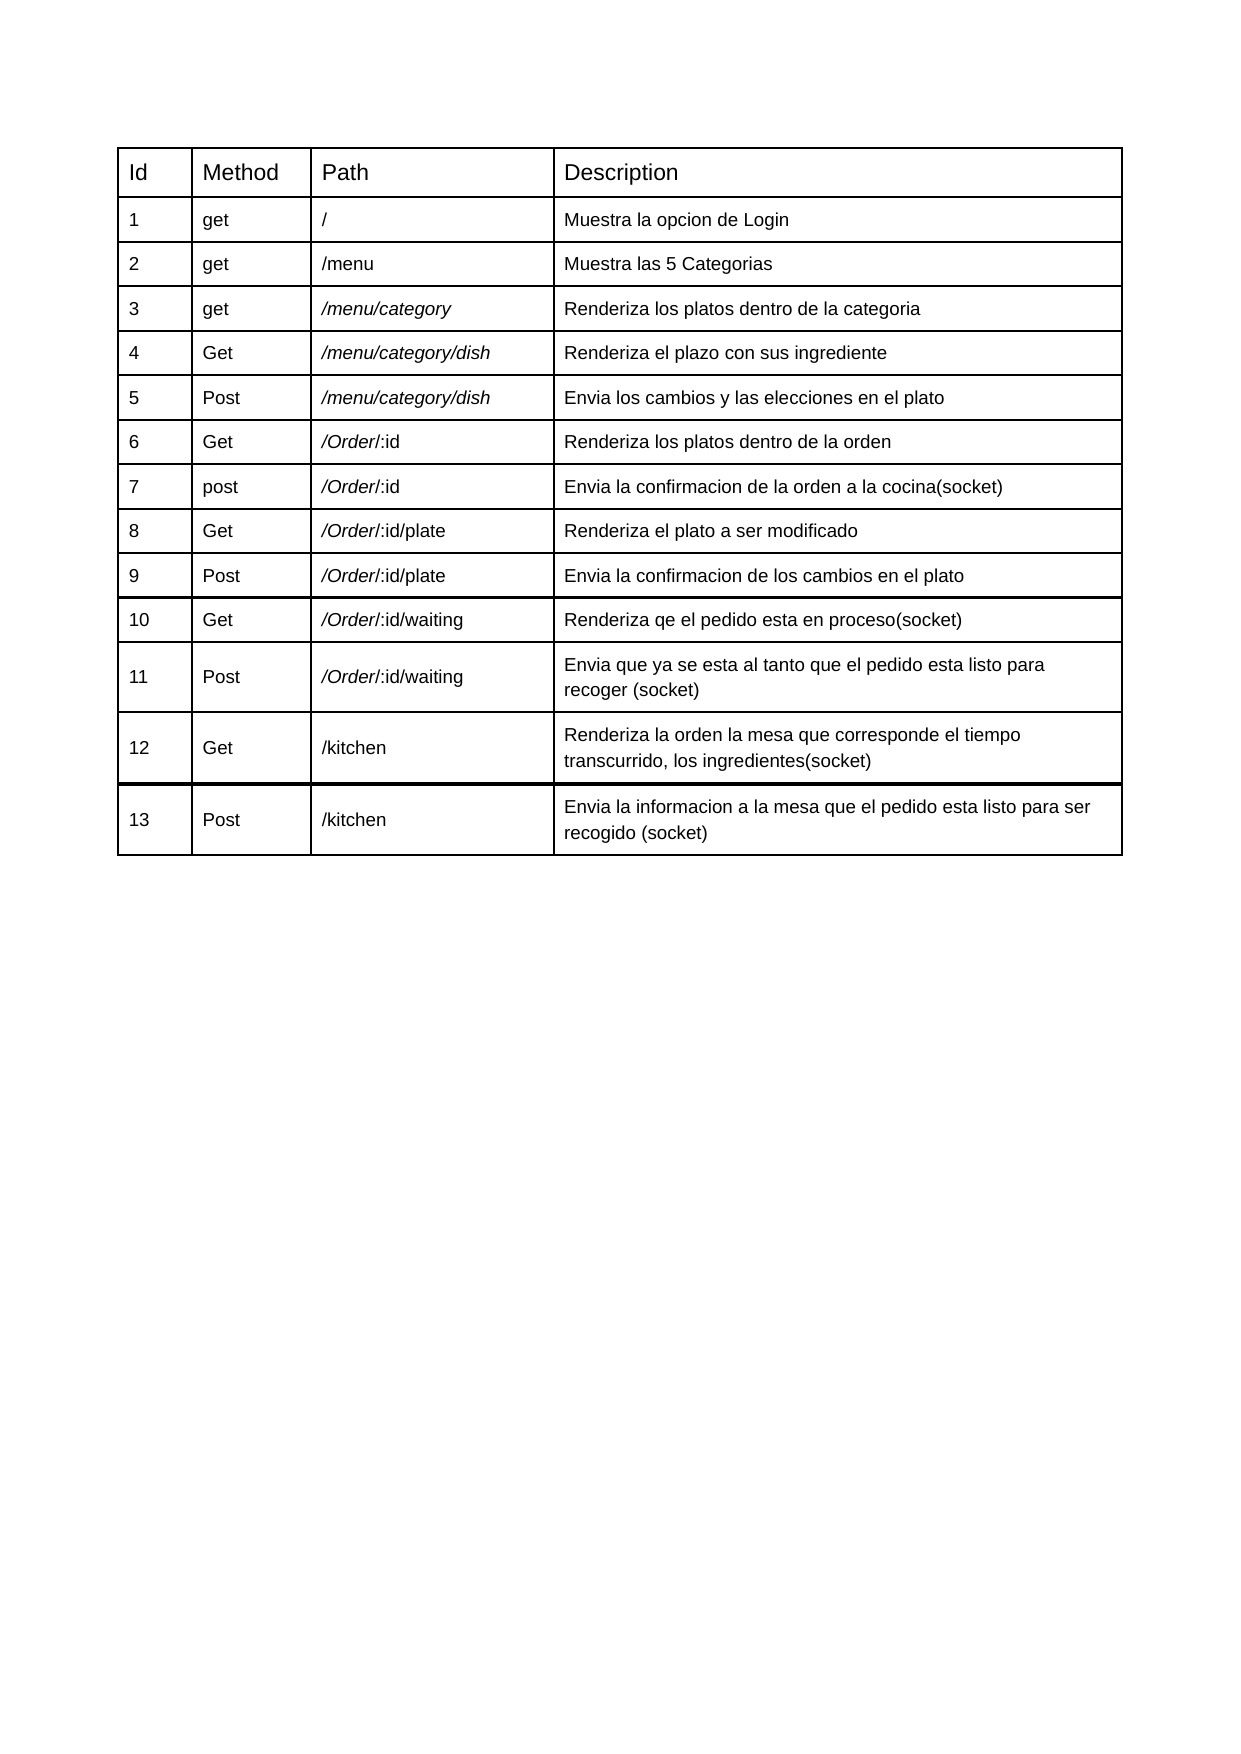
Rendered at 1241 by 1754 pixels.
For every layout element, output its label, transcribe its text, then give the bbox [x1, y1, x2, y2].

table_cell 4 [119, 332, 191, 374]
table_cell /Order/:id/waiting [312, 643, 553, 711]
table_header Post [193, 786, 310, 854]
table_cell Get [193, 713, 310, 782]
table_cell get [193, 243, 310, 285]
table_cell 11 [119, 643, 191, 711]
table_cell Envia la confirmacion de los cambios en el plato [555, 554, 1121, 596]
table_cell /Order/:id [312, 421, 553, 463]
table_cell get [193, 287, 310, 329]
table_cell 3 [119, 287, 191, 329]
table_cell 2 [119, 243, 191, 285]
table_header Path [312, 149, 553, 196]
table_header Envia la informacion a la mesa que el pedido esta listo para ser recogido (socket) [555, 786, 1121, 854]
table_cell 5 [119, 376, 191, 418]
table_cell Muestra la opcion de Login [555, 198, 1121, 241]
table_cell Renderiza el plazo con sus ingrediente [555, 332, 1121, 374]
table_cell Renderiza qe el pedido esta en proceso(socket) [555, 599, 1121, 641]
table_cell /menu/category/dish [312, 332, 553, 374]
table_header Id [119, 149, 191, 196]
table_cell 6 [119, 421, 191, 463]
table_cell /kitchen [312, 713, 553, 782]
table_cell /Order/:id [312, 465, 553, 507]
table_cell Post [193, 554, 310, 596]
table_cell 7 [119, 465, 191, 507]
table_cell Renderiza el plato a ser modificado [555, 510, 1121, 552]
table_cell Renderiza la orden la mesa que corresponde el tiempo transcurrido, los ingredientes(socket) [555, 713, 1121, 782]
table_cell 12 [119, 713, 191, 782]
table_cell Envia que ya se esta al tanto que el pedido esta listo para recoger (socket) [555, 643, 1121, 711]
table_cell /Order/:id/waiting [312, 599, 553, 641]
table_cell / [312, 198, 553, 241]
table_cell /menu/category [312, 287, 553, 329]
table_cell 8 [119, 510, 191, 552]
table_header Method [193, 149, 310, 196]
table_cell /menu [312, 243, 553, 285]
table_cell Get [193, 421, 310, 463]
table_cell Get [193, 332, 310, 374]
table_cell Renderiza los platos dentro de la categoria [555, 287, 1121, 329]
table_cell Get [193, 599, 310, 641]
table_cell Renderiza los platos dentro de la orden [555, 421, 1121, 463]
table_header /kitchen [312, 786, 553, 854]
table_cell /Order/:id/plate [312, 510, 553, 552]
table_cell 9 [119, 554, 191, 596]
table_cell Get [193, 510, 310, 552]
table_cell get [193, 198, 310, 241]
table_cell Post [193, 376, 310, 418]
table_cell /menu/category/dish [312, 376, 553, 418]
table_header Description [555, 149, 1121, 196]
table_cell post [193, 465, 310, 507]
table_cell 1 [119, 198, 191, 241]
table_cell /Order/:id/plate [312, 554, 553, 596]
table_cell Muestra las 5 Categorias [555, 243, 1121, 285]
table_cell Envia la confirmacion de la orden a la cocina(socket) [555, 465, 1121, 507]
table_header 13 [119, 786, 191, 854]
table_cell Post [193, 643, 310, 711]
table_cell Envia los cambios y las elecciones en el plato [555, 376, 1121, 418]
table_cell 10 [119, 599, 191, 641]
